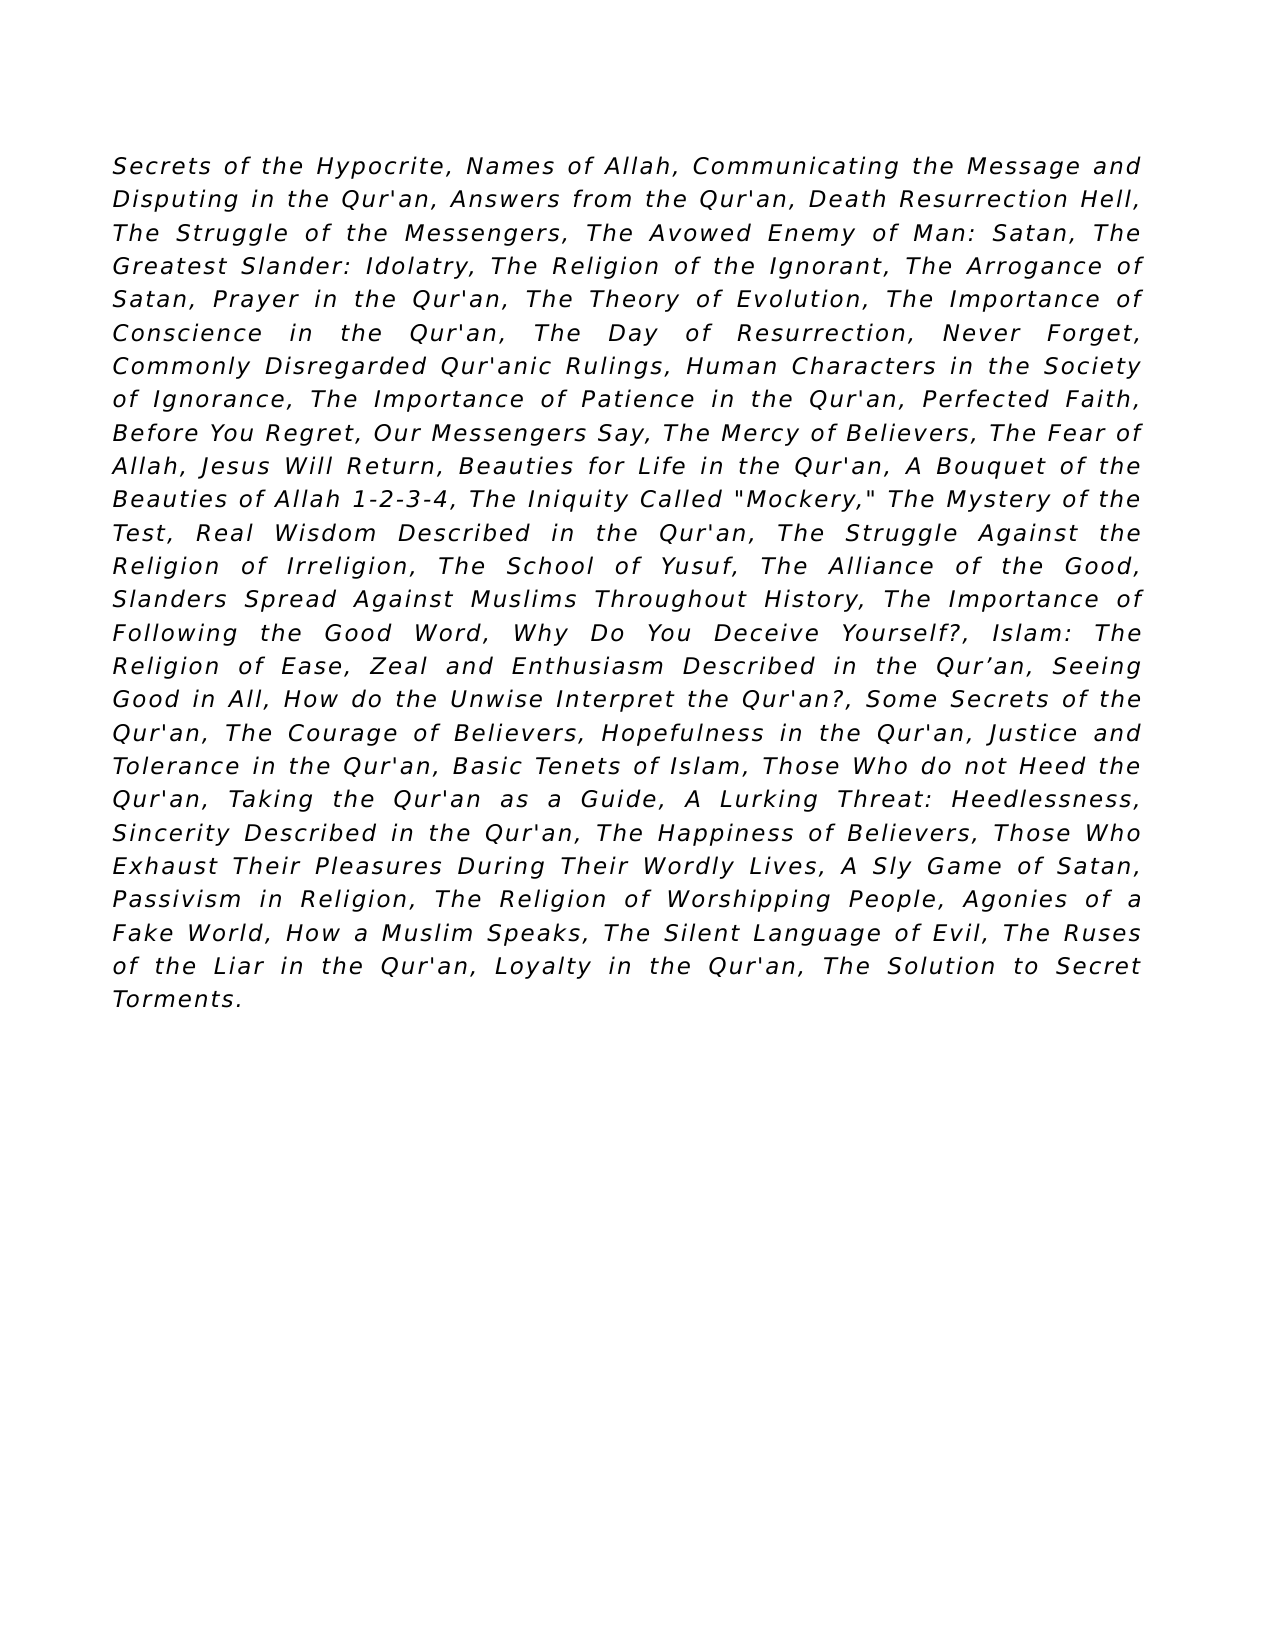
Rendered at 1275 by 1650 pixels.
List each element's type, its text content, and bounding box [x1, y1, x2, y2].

text Secrets of the Hypocrite, Names of Allah, Communicating the Message and Disputing in the Qur'an, Answers from the Qur'an, Death Resurrection Hell, The Struggle of the Messengers, The Avowed Enemy of Man: Satan, The Greatest Slander: Idolatry, The Religion of the Ignorant, The Arrogance of Satan, Prayer in the Qur'an, The Theory of Evolution, The Importance of Conscience in the Qur'an, The Day of Resurrection, Never Forget, Commonly Disregarded Qur'anic Rulings, Human Characters in the Society of Ignorance, The Importance of Patience in the Qur'an, Perfected Faith, Before You Regret, Our Messengers Say, The Mercy of Believers, The Fear of Allah, Jesus Will Return, Beauties for Life in the Qur'an, A Bouquet of the Beauties of Allah 1-2-3-4, The Iniquity Called "Mockery," The Mystery of the Test, Real Wisdom Described in the Qur'an, The Struggle Against the Religion of Irreligion, The School of Yusuf, The Alliance of the Good, Slanders Spread Against Muslims Throughout History, The Importance of Following the Good Word, Why Do You Deceive Yourself?, Islam: The Religion of Ease, Zeal and Enthusiasm Described in the Qur’an, Seeing Good in All, How do the Unwise Interpret the Qur'an?, Some Secrets of the Qur'an, The Courage of Believers, Hopefulness in the Qur'an, Justice and Tolerance in the Qur'an, Basic Tenets of Islam, Those Who do not Heed the Qur'an, Taking the Qur'an as a Guide, A Lurking Threat: Heedlessness, Sincerity Described in the Qur'an, The Happiness of Believers, Those Who Exhaust Their Pleasures During Their Wordly Lives, A Sly Game of Satan, Passivism in Religion, The Religion of Worshipping People, Agonies of a Fake World, How a Muslim Speaks, The Silent Language of Evil, The Ruses of the Liar in the Qur'an, Loyalty in the Qur'an, The Solution to Secret Torments. [112, 148, 1145, 1014]
